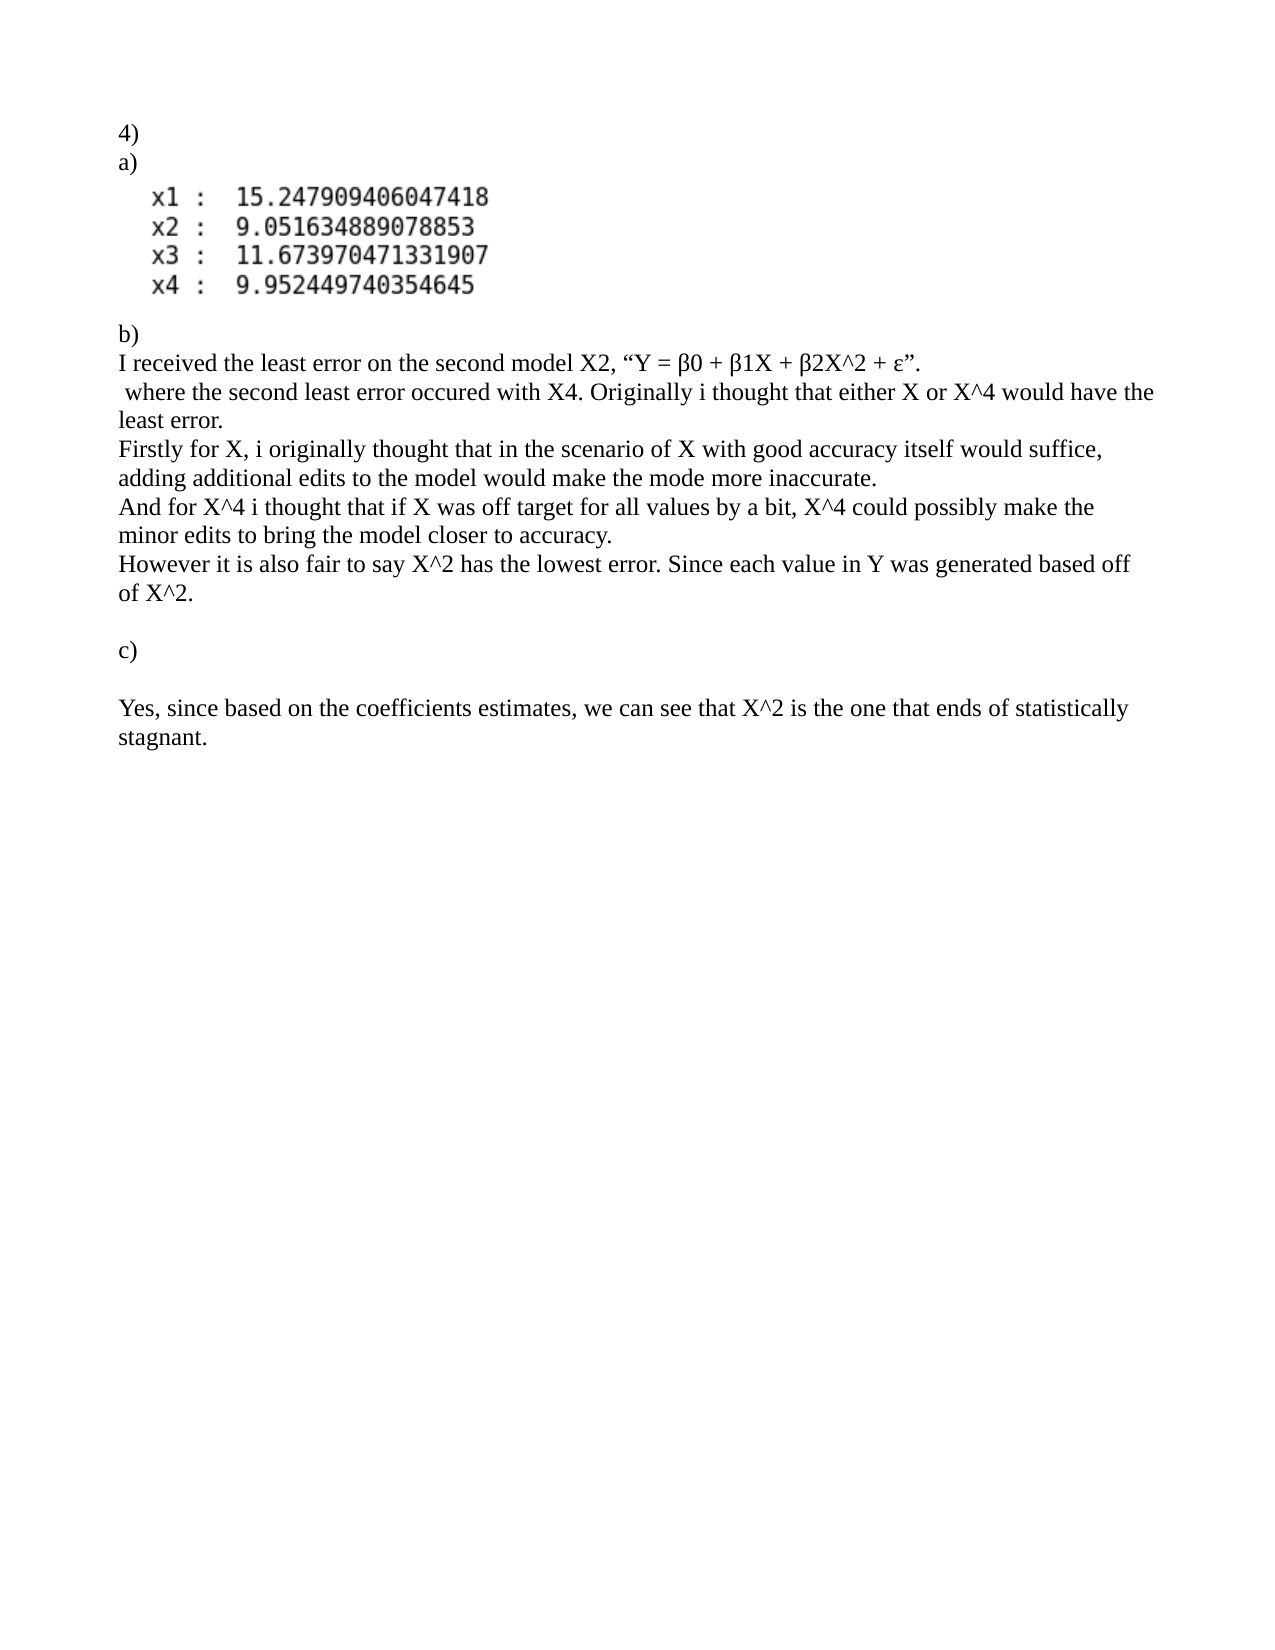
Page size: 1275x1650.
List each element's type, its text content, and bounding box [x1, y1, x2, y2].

text I received the least error on the second model X2, “Y = β0 + β1X + β2X^2 + ε”. [118, 348, 1157, 377]
text Firstly for X, i originally thought that in the scenario of X with good accuracy itself would suffice, adding additional edits to the model would make the mode more inaccurate. [118, 434, 1157, 492]
text However it is also fair to say X^2 has the lowest error. Since each value in Y was generated based off of X^2. [118, 549, 1157, 607]
text c) [118, 636, 1157, 664]
picture [142, 181, 508, 302]
text Yes, since based on the coefficients estimates, we can see that X^2 is the one that ends of statistically stagnant. [118, 693, 1157, 751]
text 4) [118, 118, 1157, 147]
text And for X^4 i thought that if X was off target for all values by a bit, X^4 could possibly make the minor edits to bring the model closer to accuracy. [118, 492, 1157, 549]
text b) [118, 319, 1157, 348]
text where the second least error occured with X4. Originally i thought that either X or X^4 would have the least error. [118, 377, 1157, 434]
text a) [118, 147, 1157, 176]
